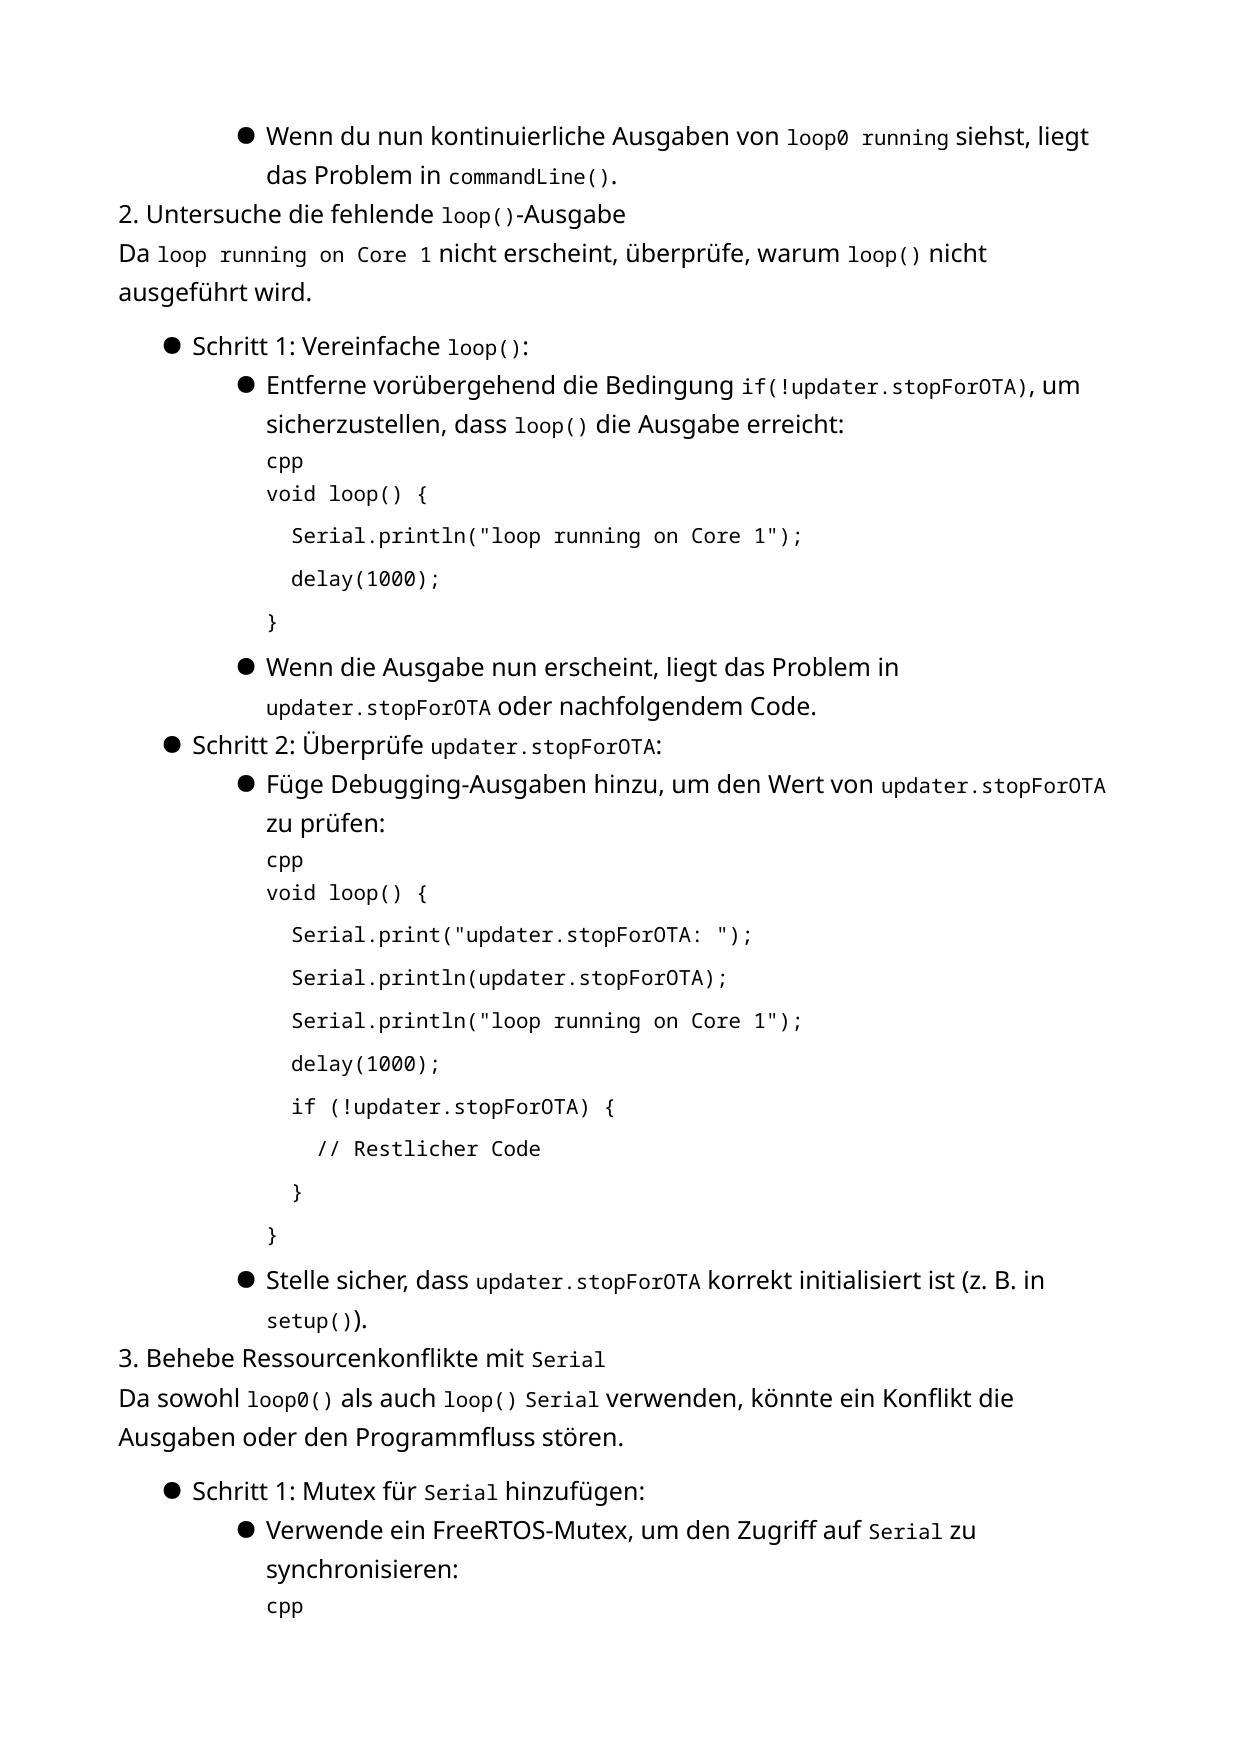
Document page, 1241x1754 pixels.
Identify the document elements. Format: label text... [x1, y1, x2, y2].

list cpp [236, 1591, 1122, 1619]
text 2. Untersuche die fehlende loop()-Ausgabe [118, 196, 1122, 231]
text Da loop running on Core 1 nicht erscheint, überprüfe, warum loop() nicht ausgeführt wird. [118, 236, 1122, 309]
list Wenn die Ausgabe nun erscheint, liegt das Problem in updater.stopForOTA oder nachfolgendem Code. [236, 649, 1122, 723]
list } [236, 1220, 1122, 1249]
list Serial.println(updater.stopForOTA); [236, 963, 1122, 992]
list Stelle sicher, dass updater.stopForOTA korrekt initialisiert ist (z. B. in setup()). [236, 1263, 1122, 1336]
list Schritt 2: Überprüfe updater.stopForOTA: [162, 728, 1122, 762]
text 3. Behebe Ressourcenkonflikte mit Serial [118, 1341, 1122, 1375]
list void loop() { [236, 878, 1122, 906]
list } [236, 607, 1122, 635]
list Serial.print("updater.stopForOTA: "); [236, 921, 1122, 949]
text Da sowohl loop0() als auch loop() Serial verwenden, könnte ein Konflikt die Ausgaben oder den Programmfluss stören. [118, 1380, 1122, 1453]
list Schritt 1: Mutex für Serial hinzufügen: [162, 1473, 1122, 1507]
list delay(1000); [236, 564, 1122, 593]
list // Restlicher Code [236, 1134, 1122, 1163]
list cpp [236, 446, 1122, 474]
list delay(1000); [236, 1049, 1122, 1077]
list Wenn du nun kontinuierliche Ausgaben von loop0 running siehst, liegt das Problem in commandLine(). [236, 118, 1122, 191]
list Füge Debugging-Ausgaben hinzu, um den Wert von updater.stopForOTA zu prüfen: [236, 767, 1122, 840]
list cpp [236, 845, 1122, 874]
list Serial.println("loop running on Core 1"); [236, 521, 1122, 550]
list Entferne vorübergehend die Bedingung if(!updater.stopForOTA), um sicherzustellen, dass loop() die Ausgabe erreicht: [236, 368, 1122, 441]
list } [236, 1177, 1122, 1206]
list void loop() { [236, 479, 1122, 507]
list Serial.println("loop running on Core 1"); [236, 1006, 1122, 1035]
list Schritt 1: Vereinfache loop(): [162, 328, 1122, 363]
list Verwende ein FreeRTOS-Mutex, um den Zugriff auf Serial zu synchronisieren: [236, 1512, 1122, 1586]
list if (!updater.stopForOTA) { [236, 1092, 1122, 1120]
